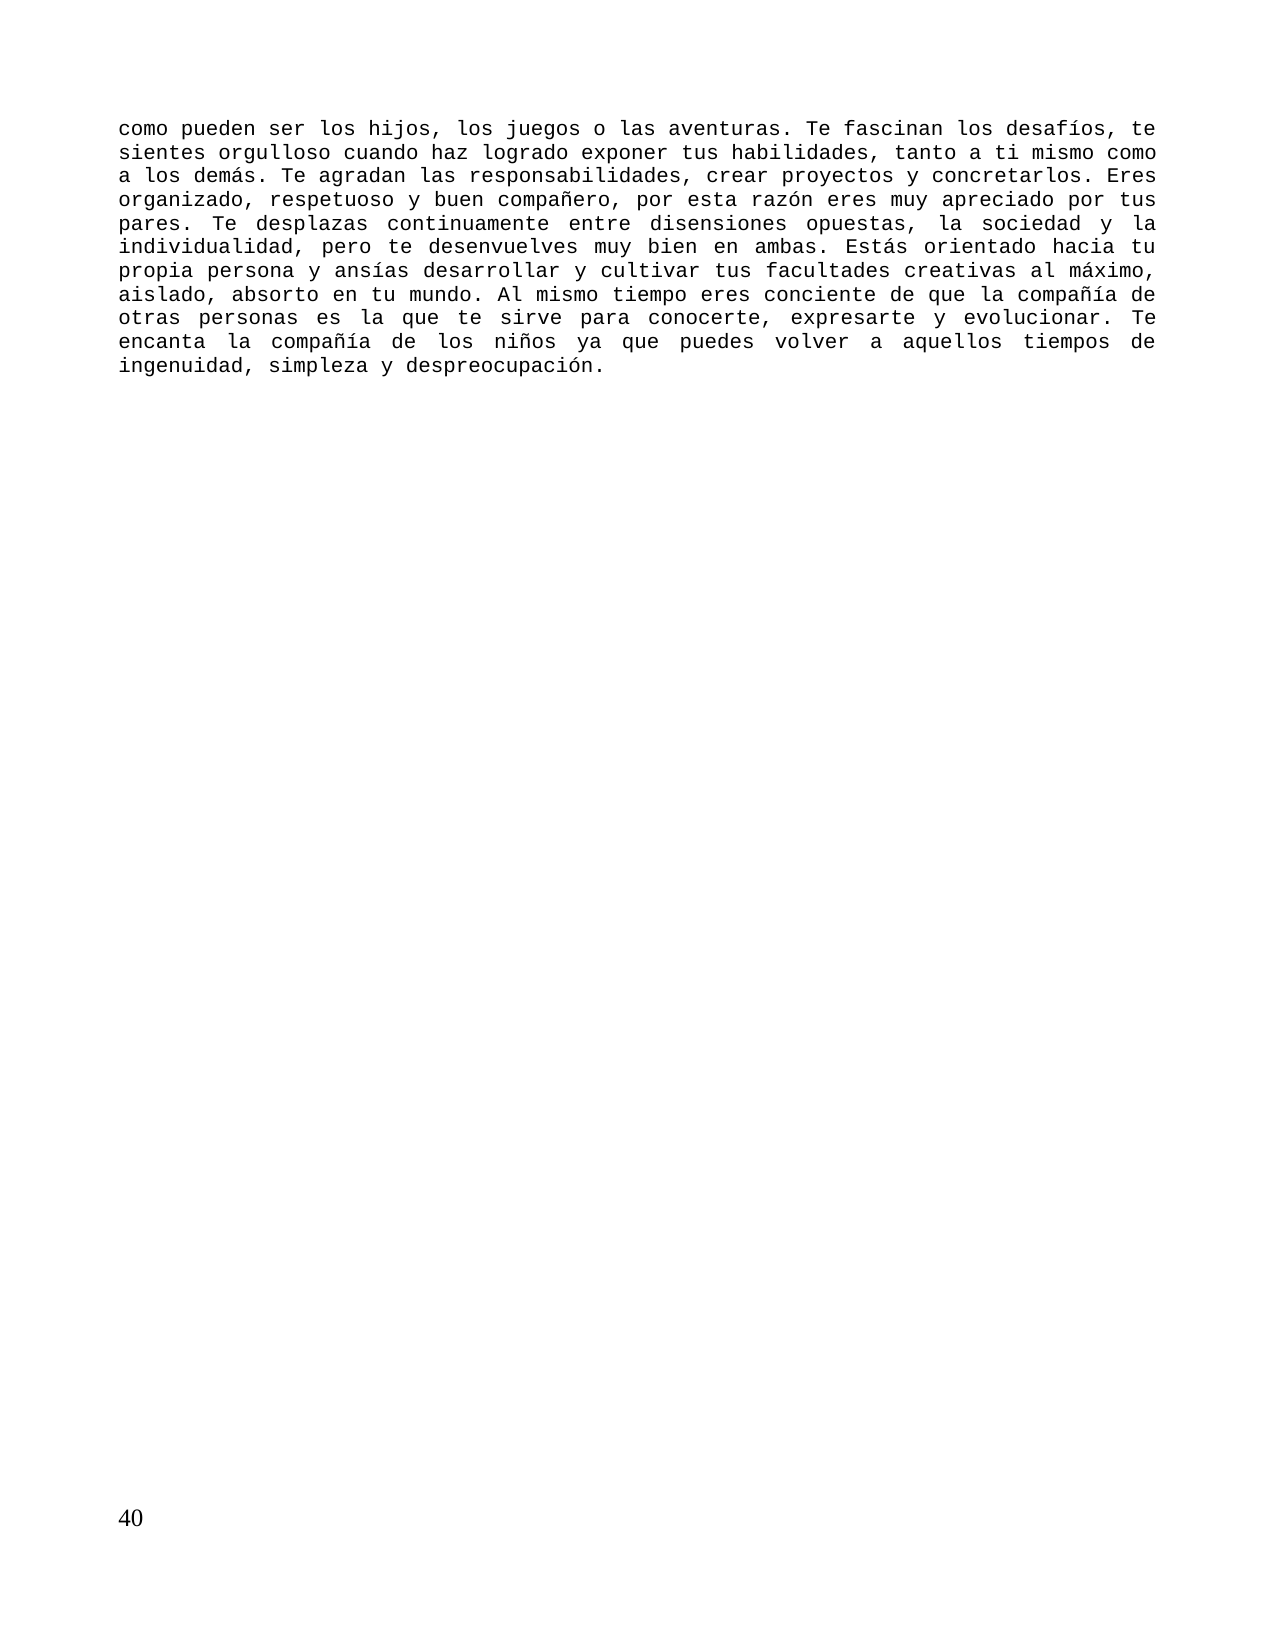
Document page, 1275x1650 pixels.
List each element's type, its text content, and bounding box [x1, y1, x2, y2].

text como pueden ser los hijos, los juegos o las aventuras. Te fascinan los desafíos, te sientes orgulloso cuando haz logrado exponer tus habilidades, tanto a ti mismo como a los demás. Te agradan las responsabilidades, crear proyectos y concretarlos. Eres organizado, respetuoso y buen compañero, por esta razón eres muy apreciado por tus pares. Te desplazas continuamente entre disensiones opuestas, la sociedad y la individualidad, pero te desenvuelves muy bien en ambas. Estás orientado hacia tu propia persona y ansías desarrollar y cultivar tus facultades creativas al máximo, aislado, absorto en tu mundo. Al mismo tiempo eres conciente de que la compañía de otras personas es la que te sirve para conocerte, expresarte y evolucionar. Te encanta la compañía de los niños ya que puedes volver a aquellos tiempos de ingenuidad, simpleza y despreocupación. [118, 118, 1157, 378]
